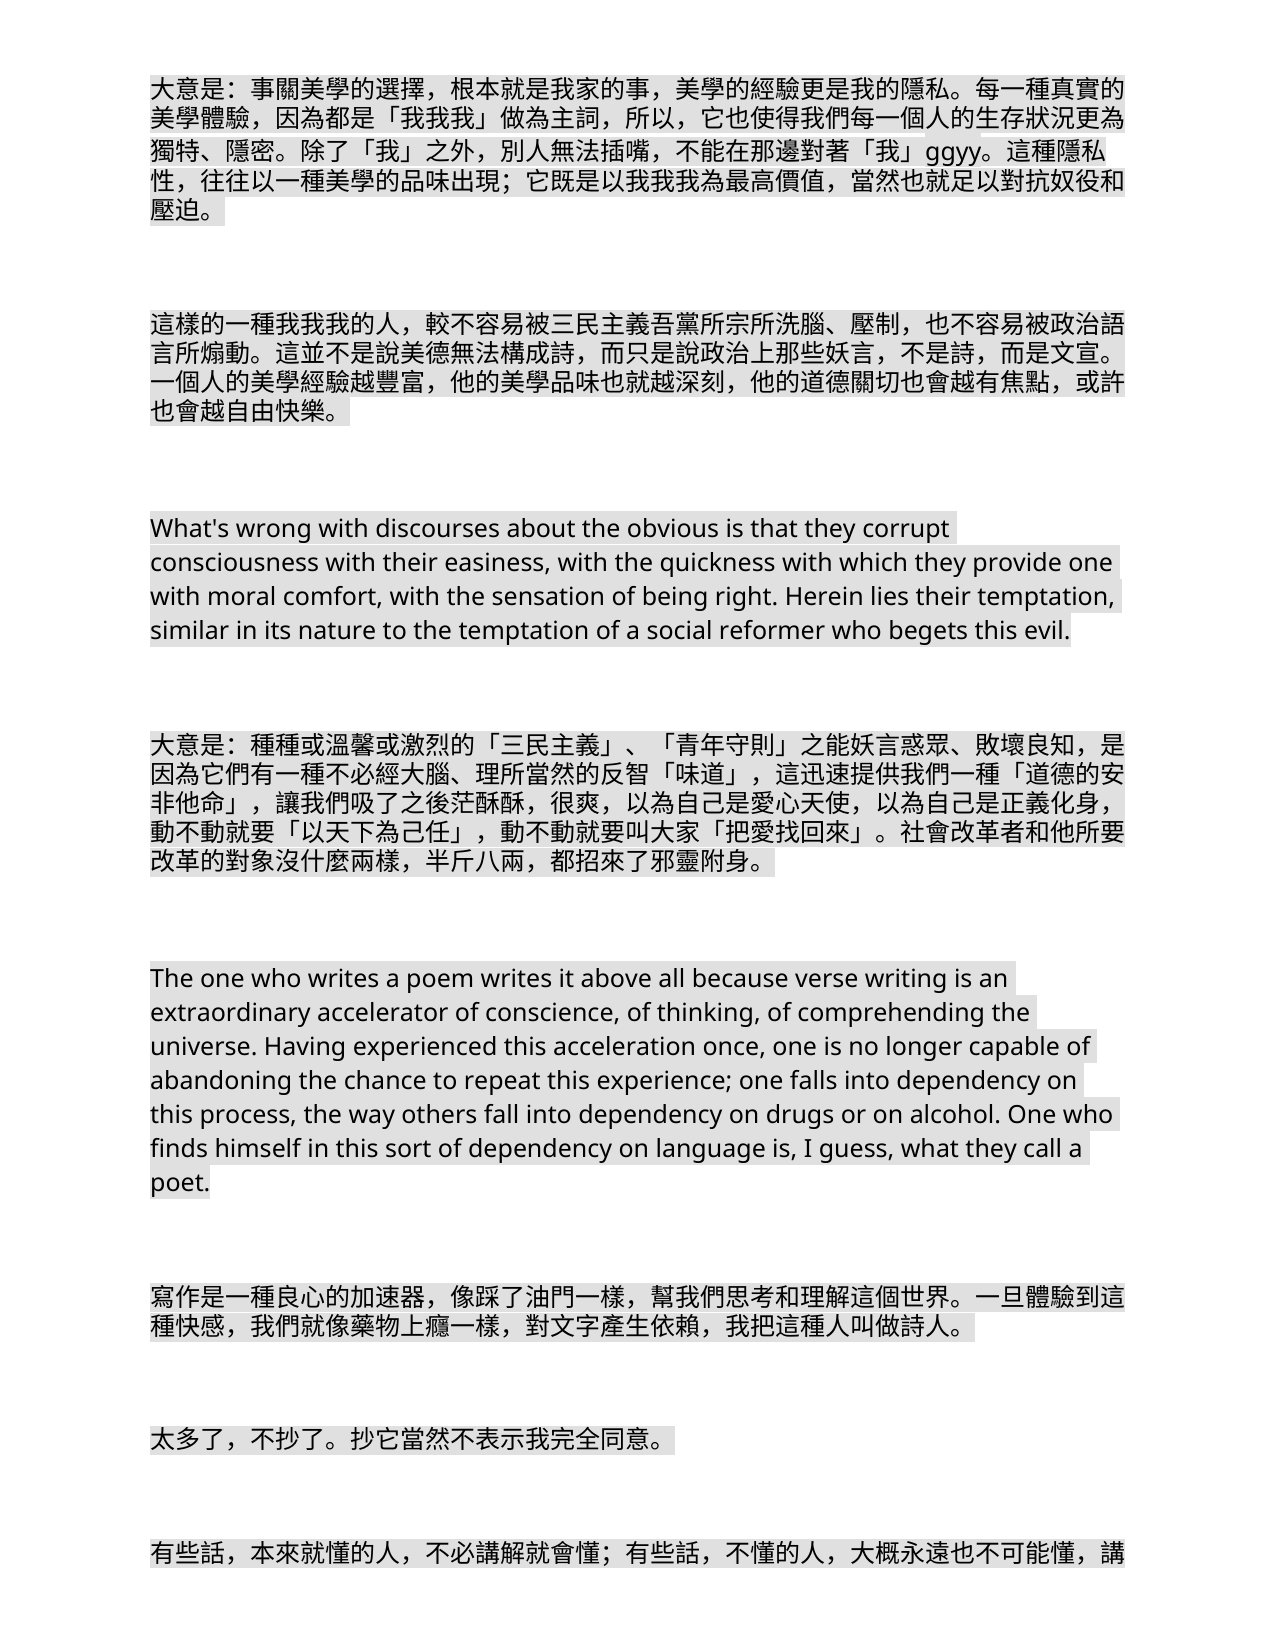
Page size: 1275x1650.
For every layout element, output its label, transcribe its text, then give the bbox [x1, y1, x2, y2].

text 太多了，不抄了。抄它當然不表示我完全同意。 [150, 1426, 1125, 1455]
text 寫作是一種良心的加速器，像踩了油門一樣，幫我們思考和理解這個世界。一旦體驗到這種快感，我們就像藥物上癮一樣，對文字產生依賴，我把這種人叫做詩人。 [150, 1283, 1125, 1342]
text 有些話，本來就懂的人，不必講解就會懂；有些話，不懂的人，大概永遠也不可能懂，講 [150, 1539, 1125, 1568]
text The one who writes a poem writes it above all because verse writing is an extraordinary accelerator of conscience, of thinking, of comprehending the universe. Having experienced this acceleration once, one is no longer capable of abandoning the chance to repeat this experience; one falls into dependency on this process, the way others fall into dependency on drugs or on alcohol. One who finds himself in this sort of dependency on language is, I guess, what they call a poet. [150, 961, 1125, 1199]
text What's wrong with discourses about the obvious is that they corrupt consciousness with their easiness, with the quickness with which they provide one with moral comfort, with the sensation of being right. Herein lies their temptation, similar in its nature to the temptation of a social reformer who begets this evil. [150, 511, 1125, 647]
text 大意是：種種或溫馨或激烈的「三民主義」、「青年守則」之能妖言惑眾、敗壞良知，是因為它們有一種不必經大腦、理所當然的反智「味道」，這迅速提供我們一種「道德的安非他命」，讓我們吸了之後茫酥酥，很爽，以為自己是愛心天使，以為自己是正義化身，動不動就要「以天下為己任」，動不動就要叫大家「把愛找回來」。社會改革者和他所要改革的對象沒什麼兩樣，半斤八兩，都招來了邪靈附身。 [150, 731, 1125, 877]
text 這樣的一種我我我的人，較不容易被三民主義吾黨所宗所洗腦、壓制，也不容易被政治語言所煽動。這並不是說美德無法構成詩，而只是說政治上那些妖言，不是詩，而是文宣。一個人的美學經驗越豐富，他的美學品味也就越深刻，他的道德關切也會越有焦點，或許也會越自由快樂。 [150, 310, 1125, 426]
text 大意是：事關美學的選擇，根本就是我家的事，美學的經驗更是我的隱私。每一種真實的美學體驗，因為都是「我我我」做為主詞，所以，它也使得我們每一個人的生存狀況更為獨特、隱密。除了「我」之外，別人無法插嘴，不能在那邊對著「我」ggyy。這種隱私性，往往以一種美學的品味出現；它既是以我我我為最高價值，當然也就足以對抗奴役和壓迫。 [150, 75, 1125, 226]
